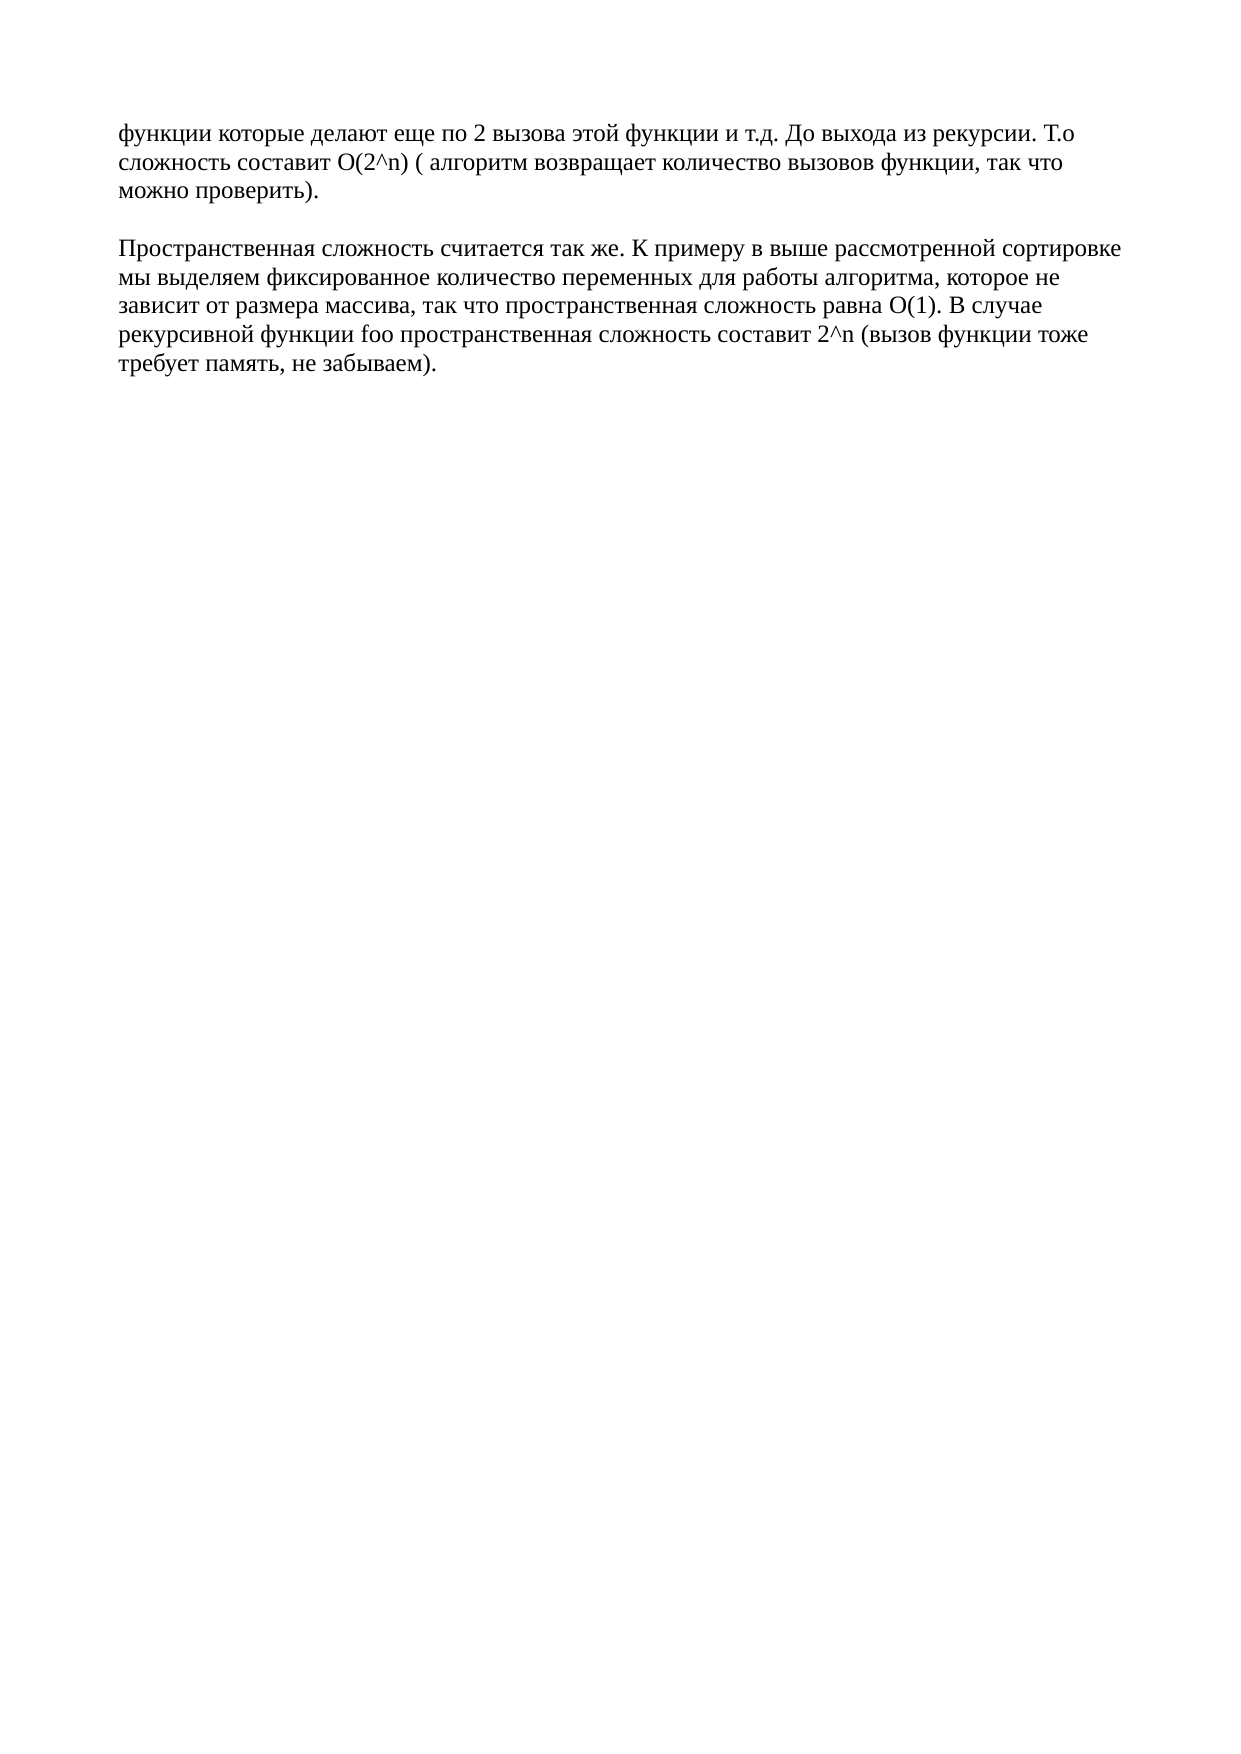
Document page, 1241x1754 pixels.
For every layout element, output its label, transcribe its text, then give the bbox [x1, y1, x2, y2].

text Пространственная сложность считается так же. К примеру в выше рассмотренной сортировке мы выделяем фиксированное количество переменных для работы алгоритма, которое не зависит от размера массива, так что пространственная сложность равна O(1). В случае рекурсивной функции foo пространственная сложность составит 2^n (вызов функции тоже требует память, не забываем). [118, 233, 1122, 377]
text функции которые делают еще по 2 вызова этой функции и т.д. До выхода из рекурсии. Т.о сложность составит O(2^n) ( алгоритм возвращает количество вызовов функции, так что можно проверить). [118, 118, 1122, 204]
